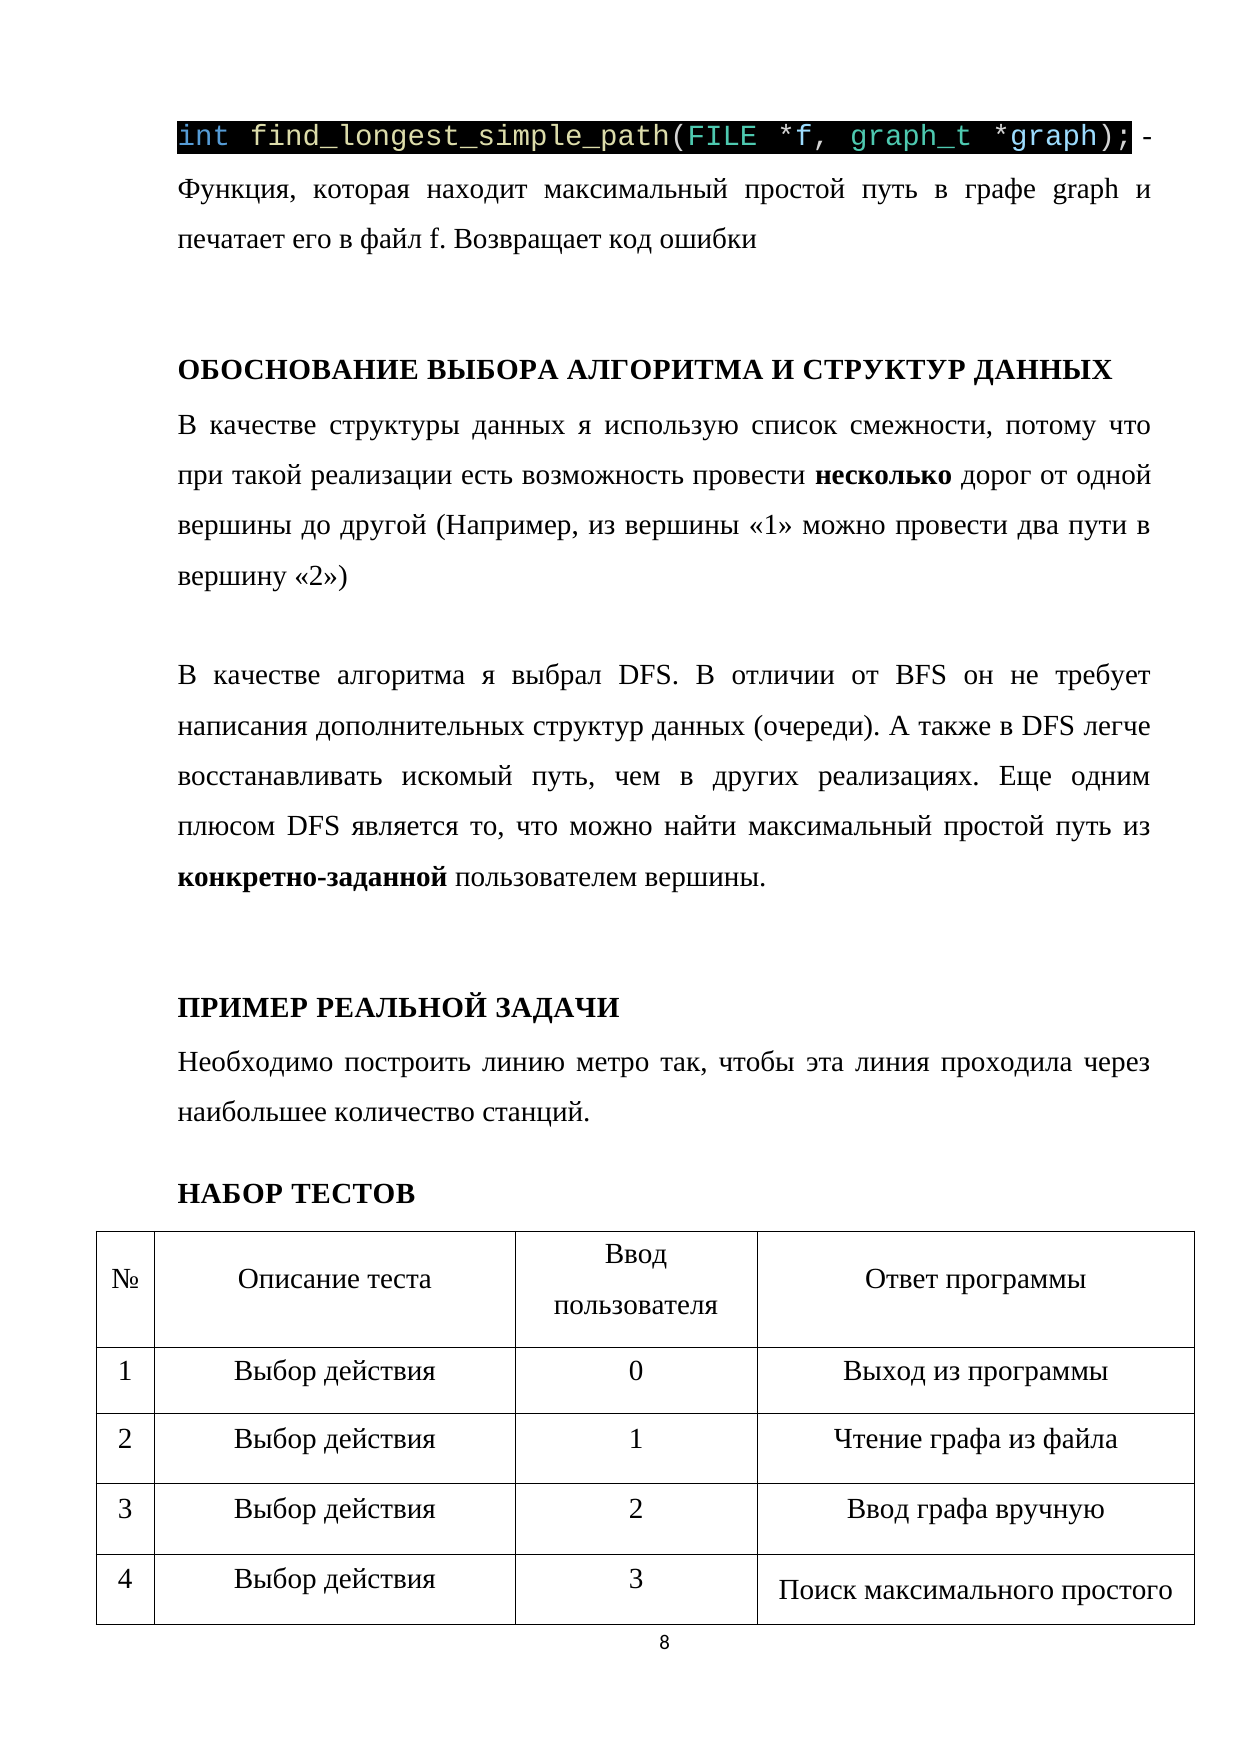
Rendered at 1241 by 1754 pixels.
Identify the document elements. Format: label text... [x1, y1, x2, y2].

table_cell 4 [97, 1555, 154, 1624]
text int find_longest_simple_path(FILE *f, graph_t *graph); - Функция, которая находит максимальный простой путь в графе graph и печатает его в файл f. Возвращает код ошибки [177, 118, 1152, 255]
text В качестве алгоритма я выбрал DFS. В отличии от BFS он не требует написания дополнительных структур данных (очереди). А также в DFS легче восстанавливать искомый путь, чем в других реализациях. Еще одним плюсом DFS является то, что можно найти максимальный простой путь из конкретно-заданной пользователем вершины. [177, 657, 1152, 892]
text В качестве структуры данных я использую список смежности, потому что при такой реализации есть возможность провести несколько дорог от одной вершины до другой (Например, из вершины «1» можно провести два пути в вершину «2») [177, 407, 1152, 591]
table_header Ввод пользователя [516, 1232, 757, 1347]
table_header Описание теста [155, 1232, 515, 1347]
table_cell Выход из программы [758, 1348, 1194, 1413]
table_cell Выбор действия [155, 1348, 515, 1413]
table_cell Чтение графа из файла [758, 1414, 1194, 1483]
table_cell Ввод графа вручную [758, 1484, 1194, 1553]
table_cell Выбор действия [155, 1414, 515, 1483]
table_cell 3 [516, 1555, 757, 1624]
subtitle ПРИМЕР РЕАЛЬНОЙ ЗАДАЧИ [177, 990, 1152, 1023]
table_header № [97, 1232, 154, 1347]
table_cell 2 [516, 1484, 757, 1553]
subtitle ОБОСНОВАНИЕ ВЫБОРА АЛГОРИТМА И СТРУКТУР ДАННЫХ [177, 352, 1152, 386]
table_cell 3 [97, 1484, 154, 1553]
table_cell Выбор действия [155, 1484, 515, 1553]
text Необходимо построить линию метро так, чтобы эта линия проходила через наибольшее количество станций. [177, 1044, 1152, 1128]
table_cell 2 [97, 1414, 154, 1483]
table_cell Поиск максимального простого [758, 1555, 1194, 1624]
table_cell 1 [97, 1348, 154, 1413]
table_header Ответ программы [758, 1232, 1194, 1347]
subtitle НАБОР ТЕСТОВ [177, 1176, 1152, 1210]
table_cell 1 [516, 1414, 757, 1483]
table_cell 0 [516, 1348, 757, 1413]
table_cell Выбор действия [155, 1555, 515, 1624]
